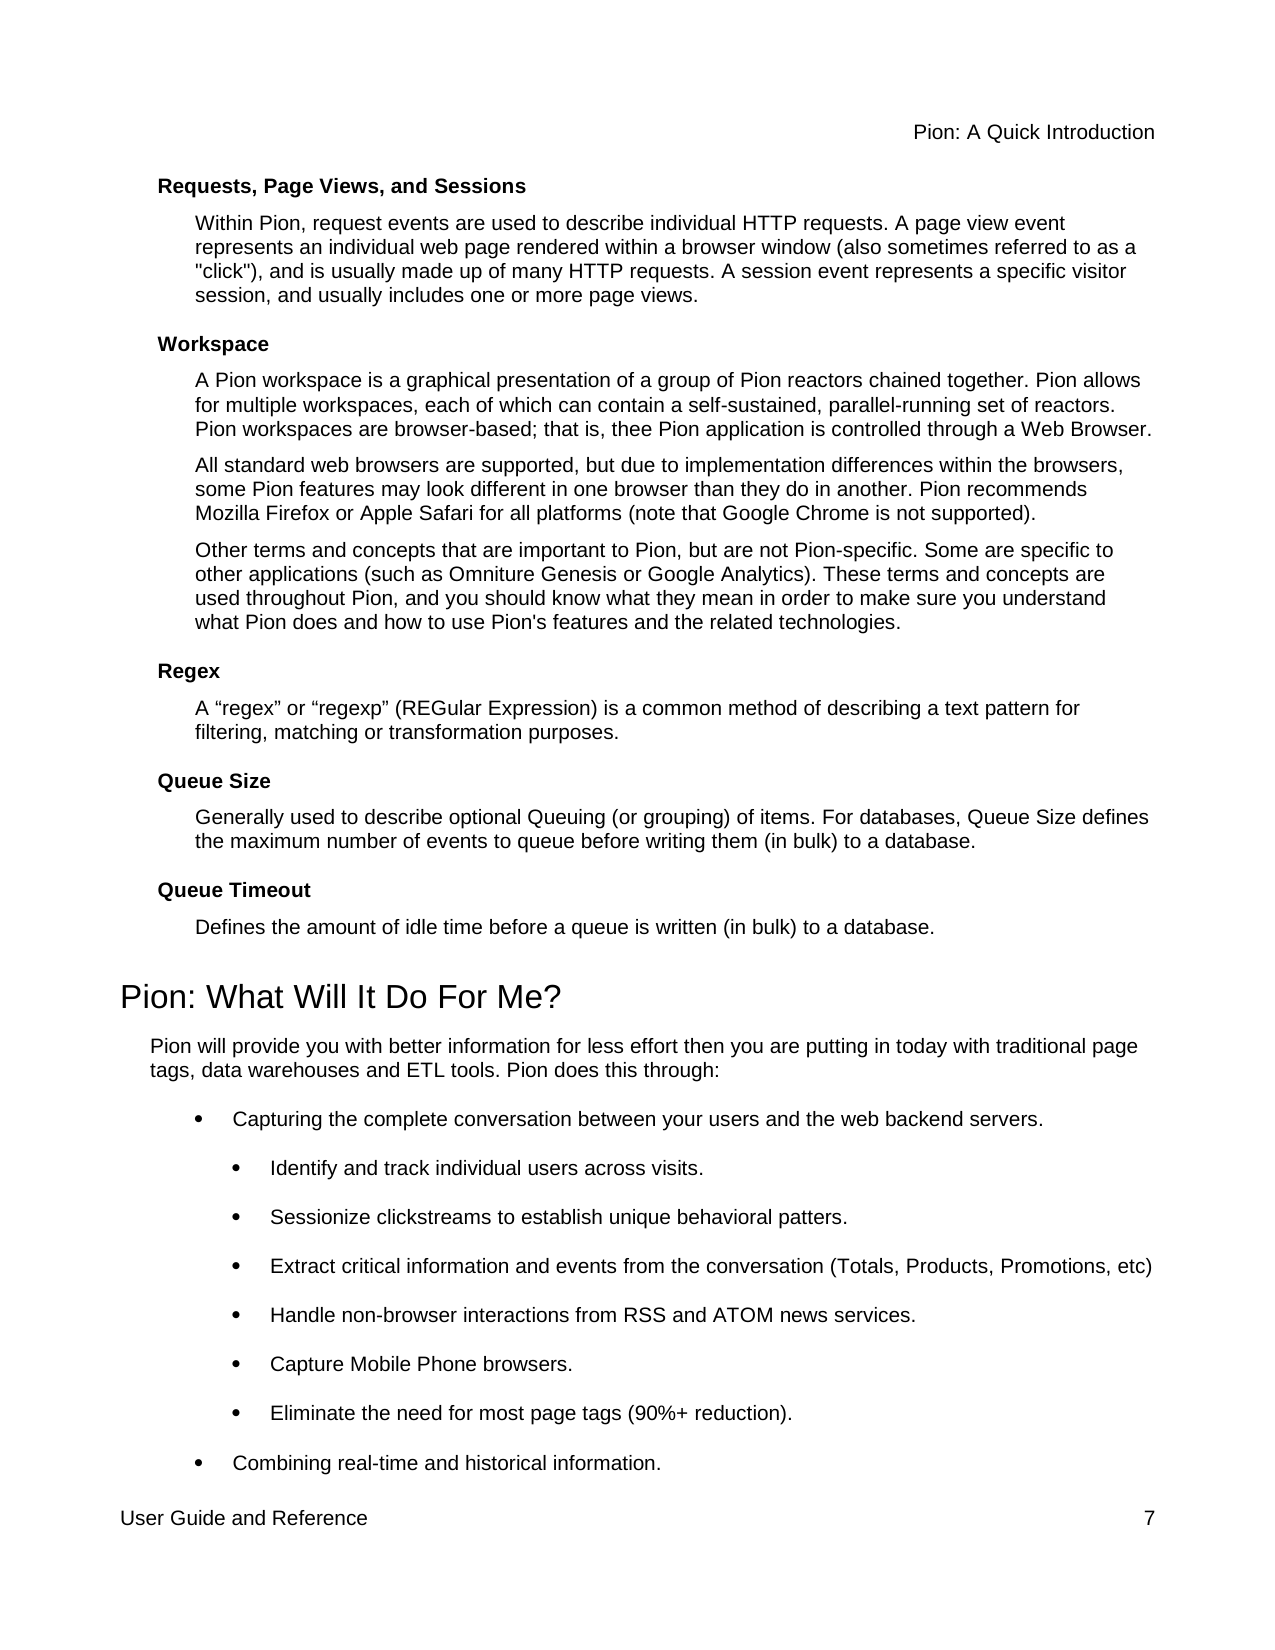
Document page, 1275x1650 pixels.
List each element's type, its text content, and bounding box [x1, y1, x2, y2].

text Queue Timeout [157, 878, 1155, 902]
list Extract critical information and events from the conversation (Totals, Products, Promotions, etc) [232, 1254, 1155, 1278]
text Queue Size [157, 769, 1155, 793]
text Generally used to describe optional Queuing (or grouping) of items. For databases, Queue Size defines the maximum number of events to queue before writing them (in bulk) to a database. [195, 805, 1155, 853]
list Handle non-browser interactions from RSS and ATOM news services. [232, 1303, 1155, 1327]
text Workspace [157, 332, 1155, 356]
text A Pion workspace is a graphical presentation of a group of Pion reactors chained together. Pion allows for multiple workspaces, each of which can contain a self-sustained, parallel-running set of reactors. Pion workspaces are browser-based; that is, thee Pion application is controlled through a Web Browser. [195, 368, 1155, 441]
list Capturing the complete conversation between your users and the web backend servers. [195, 1107, 1155, 1131]
subtitle Pion: What Will It Do For Me? [120, 977, 1155, 1015]
text Regex [157, 659, 1155, 683]
text Other terms and concepts that are important to Pion, but are not Pion-specific. Some are specific to other applications (such as Omniture Genesis or Google Analytics). These terms and concepts are used throughout Pion, and you should know what they mean in order to make sure you understand what Pion does and how to use Pion's features and the related technologies. [195, 538, 1155, 634]
list Eliminate the need for most page tags (90%+ reduction). [232, 1401, 1155, 1425]
text Within Pion, request events are used to describe individual HTTP requests. A page view event represents an individual web page rendered within a browser window (also sometimes referred to as a "click"), and is usually made up of many HTTP requests. A session event represents a specific visitor session, and usually includes one or more page views. [195, 211, 1155, 307]
text A “regex” or “regexp” (REGular Expression) is a common method of describing a text pattern for filtering, matching or transformation purposes. [195, 696, 1155, 744]
text All standard web browsers are supported, but due to implementation differences within the browsers, some Pion features may look different in one browser than they do in another. Pion recommends Mozilla Firefox or Apple Safari for all platforms (note that Google Chrome is not supported). [195, 453, 1155, 525]
list Capture Mobile Phone browsers. [232, 1352, 1155, 1376]
text Requests, Page Views, and Sessions [157, 174, 1155, 198]
list Combining real-time and historical information. [195, 1450, 1155, 1474]
text Pion will provide you with better information for less effort then you are putting in today with traditional page tags, data warehouses and ETL tools. Pion does this through: [150, 1034, 1155, 1082]
text Defines the amount of idle time before a queue is written (in bulk) to a database. [195, 915, 1155, 939]
list Sessionize clickstreams to establish unique behavioral patters. [232, 1205, 1155, 1229]
list Identify and track individual users across visits. [232, 1156, 1155, 1180]
